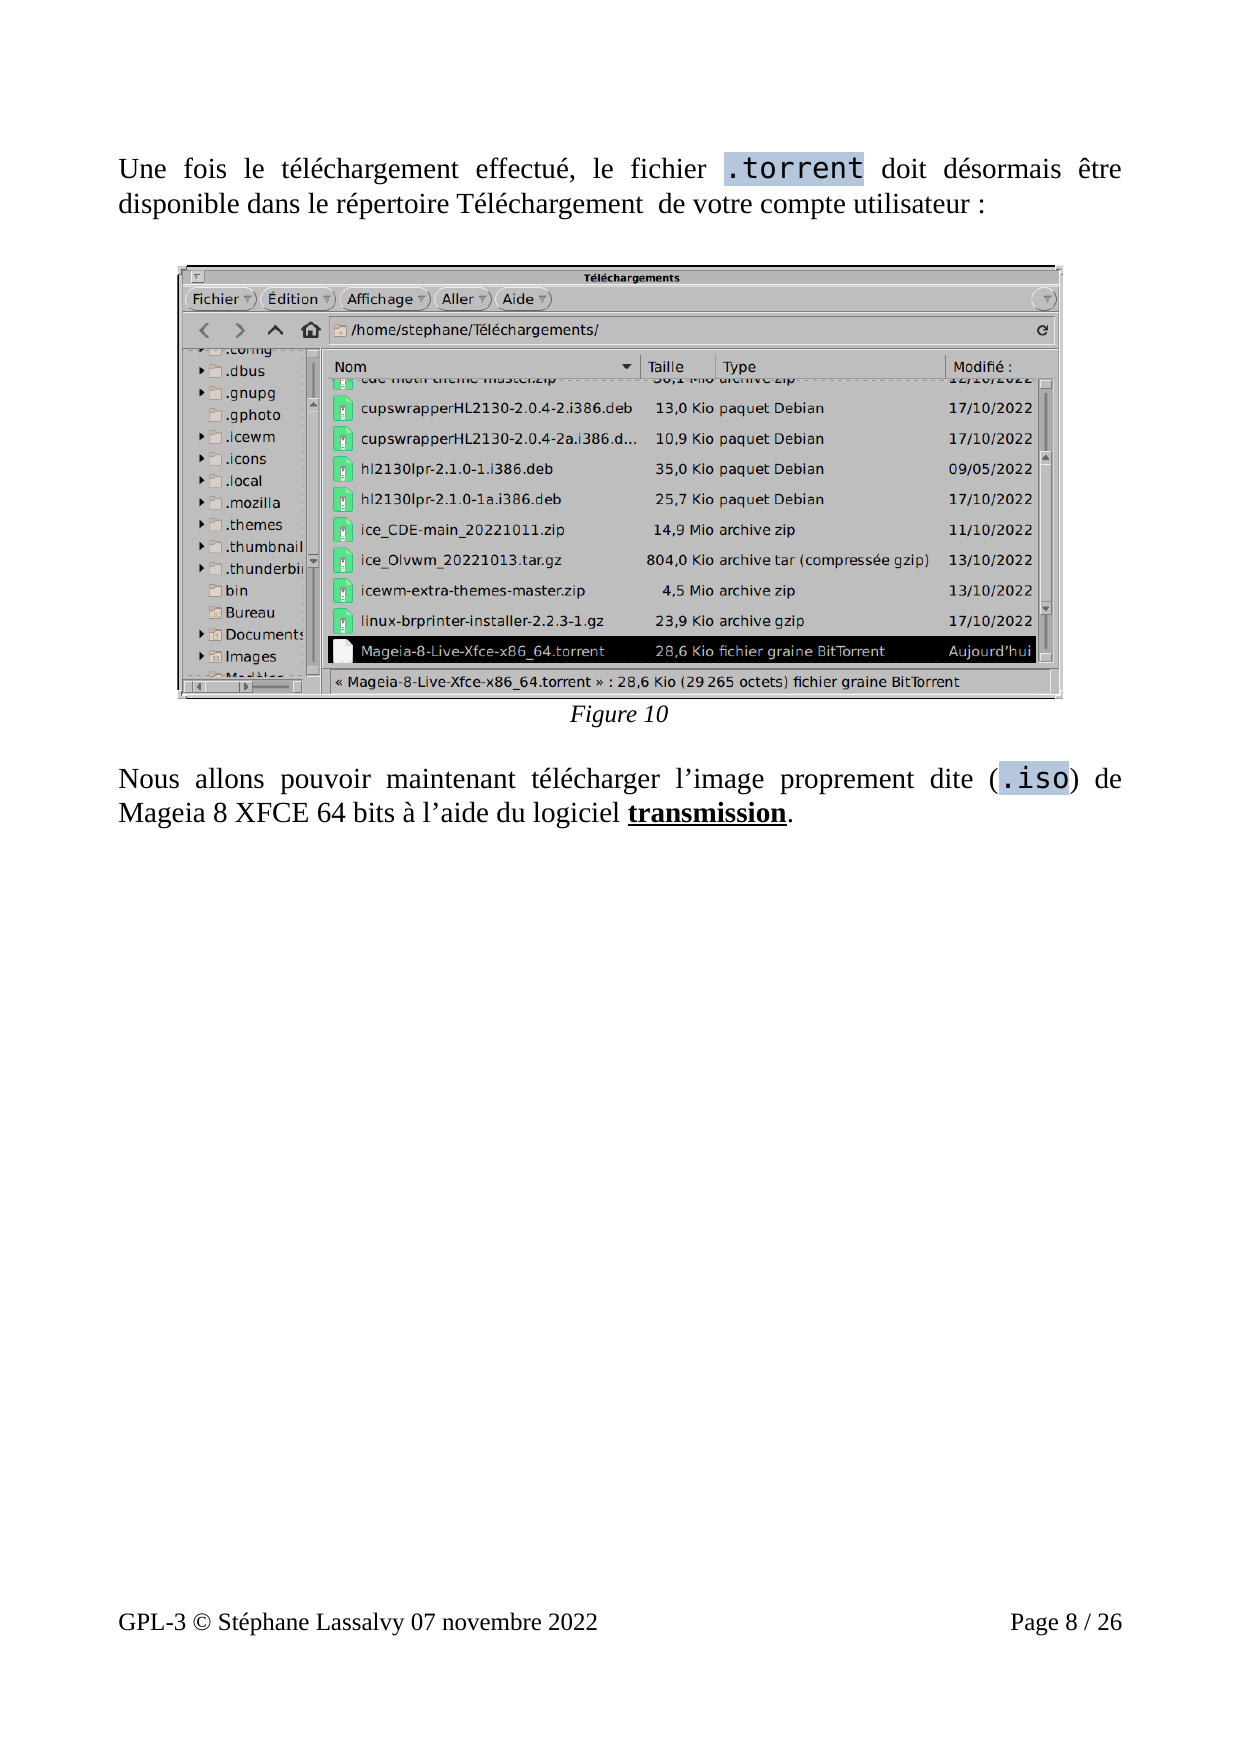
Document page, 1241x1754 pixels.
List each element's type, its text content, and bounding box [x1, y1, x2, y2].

text Figure 10 [177, 699, 1063, 728]
text Nous allons pouvoir maintenant télécharger l’image proprement dite (.iso) de Mageia 8 XFCE 64 bits à l’aide du logiciel transmission. [118, 761, 1122, 829]
picture [177, 265, 1063, 699]
text Une fois le téléchargement effectué, le fichier .torrent doit désormais être disponible dans le répertoire Téléchargement de votre compte utilisateur : [118, 152, 1122, 219]
